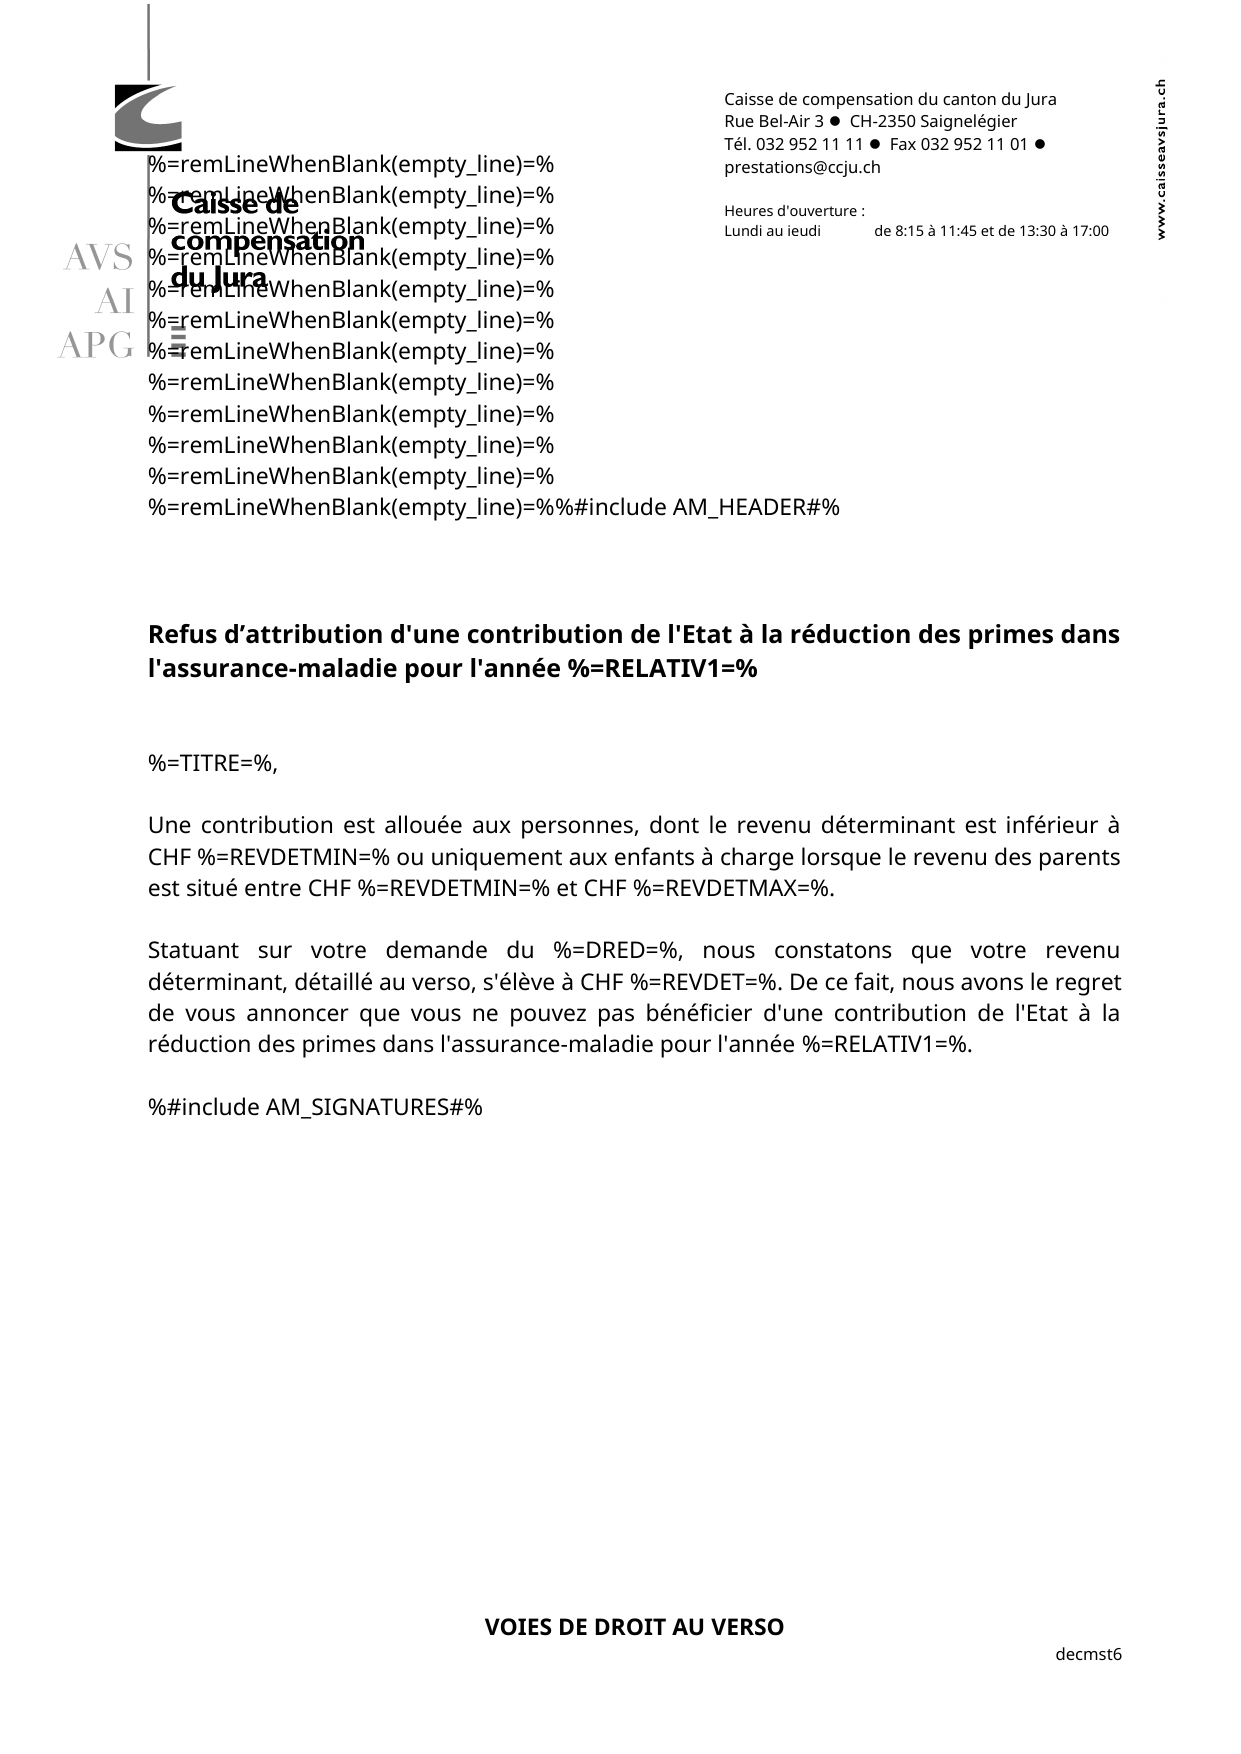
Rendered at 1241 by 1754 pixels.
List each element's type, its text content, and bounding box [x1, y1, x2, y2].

text %=remLineWhenBlank(empty_line)=% [148, 335, 1122, 366]
picture [1155, 1, 1168, 358]
picture [321, 348, 327, 358]
text %=remLineWhenBlank(empty_line)=% [148, 460, 1122, 491]
picture [56, 1, 365, 358]
text %=TITRE=%, [148, 747, 1122, 778]
text %=remLineWhenBlank(empty_line)=% [366, 273, 1122, 304]
text %=remLineWhenBlank(empty_line)=% [366, 179, 683, 210]
picture [335, 351, 342, 357]
text Statuant sur votre demande du %=DRED=%, nous constatons que votre revenu déterminant, détaillé au verso, s'élève à CHF %=REVDET=%. De ce fait, nous avons le regret de vous annoncer que vous ne pouvez pas bénéficier d'une contribution de l'Etat à la réduction des primes dans l'assurance-maladie pour l'année %=RELATIV1=%. [148, 934, 1122, 1059]
picture [294, 348, 300, 358]
text %=remLineWhenBlank(empty_line)=% [366, 210, 683, 241]
picture [275, 346, 282, 358]
picture [335, 344, 342, 350]
text %=remLineWhenBlank(empty_line)=% [148, 398, 1122, 429]
text %#include AM_SIGNATURES#% [148, 1091, 1122, 1122]
picture [206, 348, 212, 358]
text %=remLineWhenBlank(empty_line)=% [366, 148, 683, 179]
text %=remLineWhenBlank(empty_line)=%%#include AM_HEADER#% [148, 491, 1122, 523]
text %=remLineWhenBlank(empty_line)=% [366, 241, 1122, 273]
text %=remLineWhenBlank(empty_line)=% [148, 429, 1122, 460]
text Une contribution est allouée aux personnes, dont le revenu déterminant est inférieur à CHF %=REVDETMIN=% ou uniquement aux enfants à charge lorsque le revenu des parents est situé entre CHF %=REVDETMIN=% et CHF %=REVDETMAX=%. [148, 809, 1122, 903]
picture [214, 348, 220, 358]
picture [245, 348, 251, 358]
text %=remLineWhenBlank(empty_line)=% [366, 304, 1122, 335]
text %=remLineWhenBlank(empty_line)=% [148, 366, 1122, 398]
text Refus d’attribution d'une contribution de l'Etat à la réduction des primes dans l'assurance‑maladie pour l'année %=RELATIV1=% [148, 616, 1122, 684]
